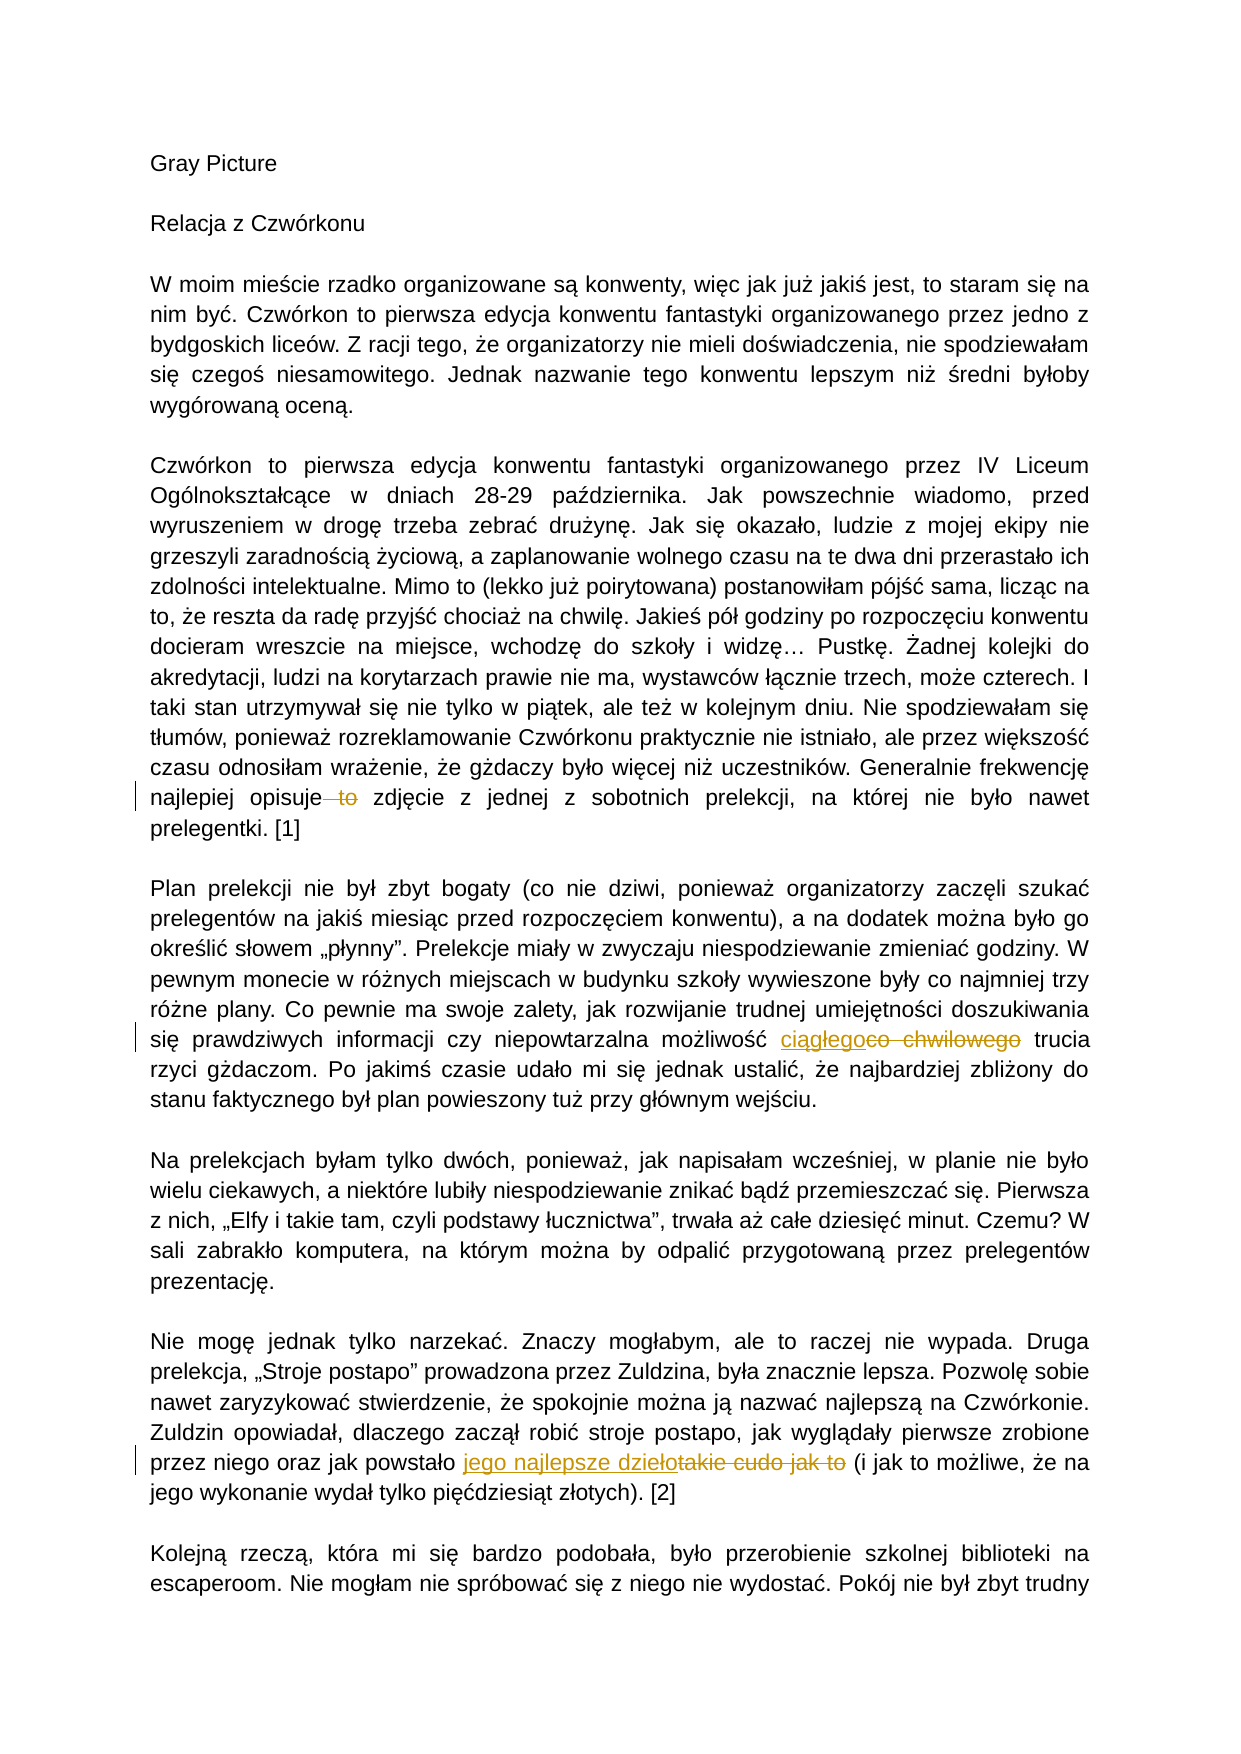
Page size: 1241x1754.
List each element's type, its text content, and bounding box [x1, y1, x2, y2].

text Kolejną rzeczą, która mi się bardzo podobała, było przerobienie szkolnej biblioteki na escaperoom. Nie mogłam nie spróbować się z niego nie wydostać. Pokój nie był zbyt trudny [150, 1539, 1090, 1596]
text W moim mieście rzadko organizowane są konwenty, więc jak już jakiś jest, to staram się na nim być. Czwórkon to pierwsza edycja konwentu fantastyki organizowanego przez jedno z bydgoskich liceów. Z racji tego, że organizatorzy nie mieli doświadczenia, nie spodziewałam się czegoś niesamowitego. Jednak nazwanie tego konwentu lepszym niż średni byłoby wygórowaną oceną. [150, 271, 1090, 418]
text Nie mogę jednak tylko narzekać. Znaczy mogłabym, ale to raczej nie wypada. Druga prelekcja, „Stroje postapo” prowadzona przez Zuldzina, była znacznie lepsza. Pozwolę sobie nawet zaryzykować stwierdzenie, że spokojnie można ją nazwać najlepszą na Czwórkonie. Zuldzin opowiadał, dlaczego zaczął robić stroje postapo, jak wyglądały pierwsze zrobione przez niego oraz jak powstało jego najlepsze dzieło (i jak to możliwe, że na jego wykonanie wydał tylko pięćdziesiąt złotych). [2] [150, 1328, 1090, 1506]
text Gray Picture [150, 150, 1090, 176]
text Relacja z Czwórkonu [150, 210, 1090, 237]
text Czwórkon to pierwsza edycja konwentu fantastyki organizowanego przez IV Liceum Ogólnokształcące w dniach 28-29 października. Jak powszechnie wiadomo, przed wyruszeniem w drogę trzeba zebrać drużynę. Jak się okazało, ludzie z mojej ekipy nie grzeszyli zaradnością życiową, a zaplanowanie wolnego czasu na te dwa dni przerastało ich zdolności intelektualne. Mimo to (lekko już poirytowana) postanowiłam pójść sama, licząc na to, że reszta da radę przyjść chociaż na chwilę. Jakieś pół godziny po rozpoczęciu konwentu docieram wreszcie na miejsce, wchodzę do szkoły i widzę… Pustkę. Żadnej kolejki do akredytacji, ludzi na korytarzach prawie nie ma, wystawców łącznie trzech, może czterech. I taki stan utrzymywał się nie tylko w piątek, ale też w kolejnym dniu. Nie spodziewałam się tłumów, ponieważ rozreklamowanie Czwórkonu praktycznie nie istniało, ale przez większość czasu odnosiłam wrażenie, że gżdaczy było więcej niż uczestników. Generalnie frekwencję najlepiej opisuje zdjęcie z jednej z sobotnich prelekcji, na której nie było nawet prelegentki. [1] [150, 452, 1090, 841]
text Na prelekcjach byłam tylko dwóch, ponieważ, jak napisałam wcześniej, w planie nie było wielu ciekawych, a niektóre lubiły niespodziewanie znikać bądź przemieszczać się. Pierwsza z nich, „Elfy i takie tam, czyli podstawy łucznictwa”, trwała aż całe dziesięć minut. Czemu? W sali zabrakło komputera, na którym można by odpalić przygotowaną przez prelegentów prezentację. [150, 1147, 1090, 1294]
text Plan prelekcji nie był zbyt bogaty (co nie dziwi, ponieważ organizatorzy zaczęli szukać prelegentów na jakiś miesiąc przed rozpoczęciem konwentu), a na dodatek można było go określić słowem „płynny”. Prelekcje miały w zwyczaju niespodziewanie zmieniać godziny. W pewnym monecie w różnych miejscach w budynku szkoły wywieszone były co najmniej trzy różne plany. Co pewnie ma swoje zalety, jak rozwijanie trudnej umiejętności doszukiwania się prawdziwych informacji czy niepowtarzalna możliwość ciągłego trucia rzyci gżdaczom. Po jakimś czasie udało mi się jednak ustalić, że najbardziej zbliżony do stanu faktycznego był plan powieszony tuż przy głównym wejściu. [150, 875, 1090, 1113]
